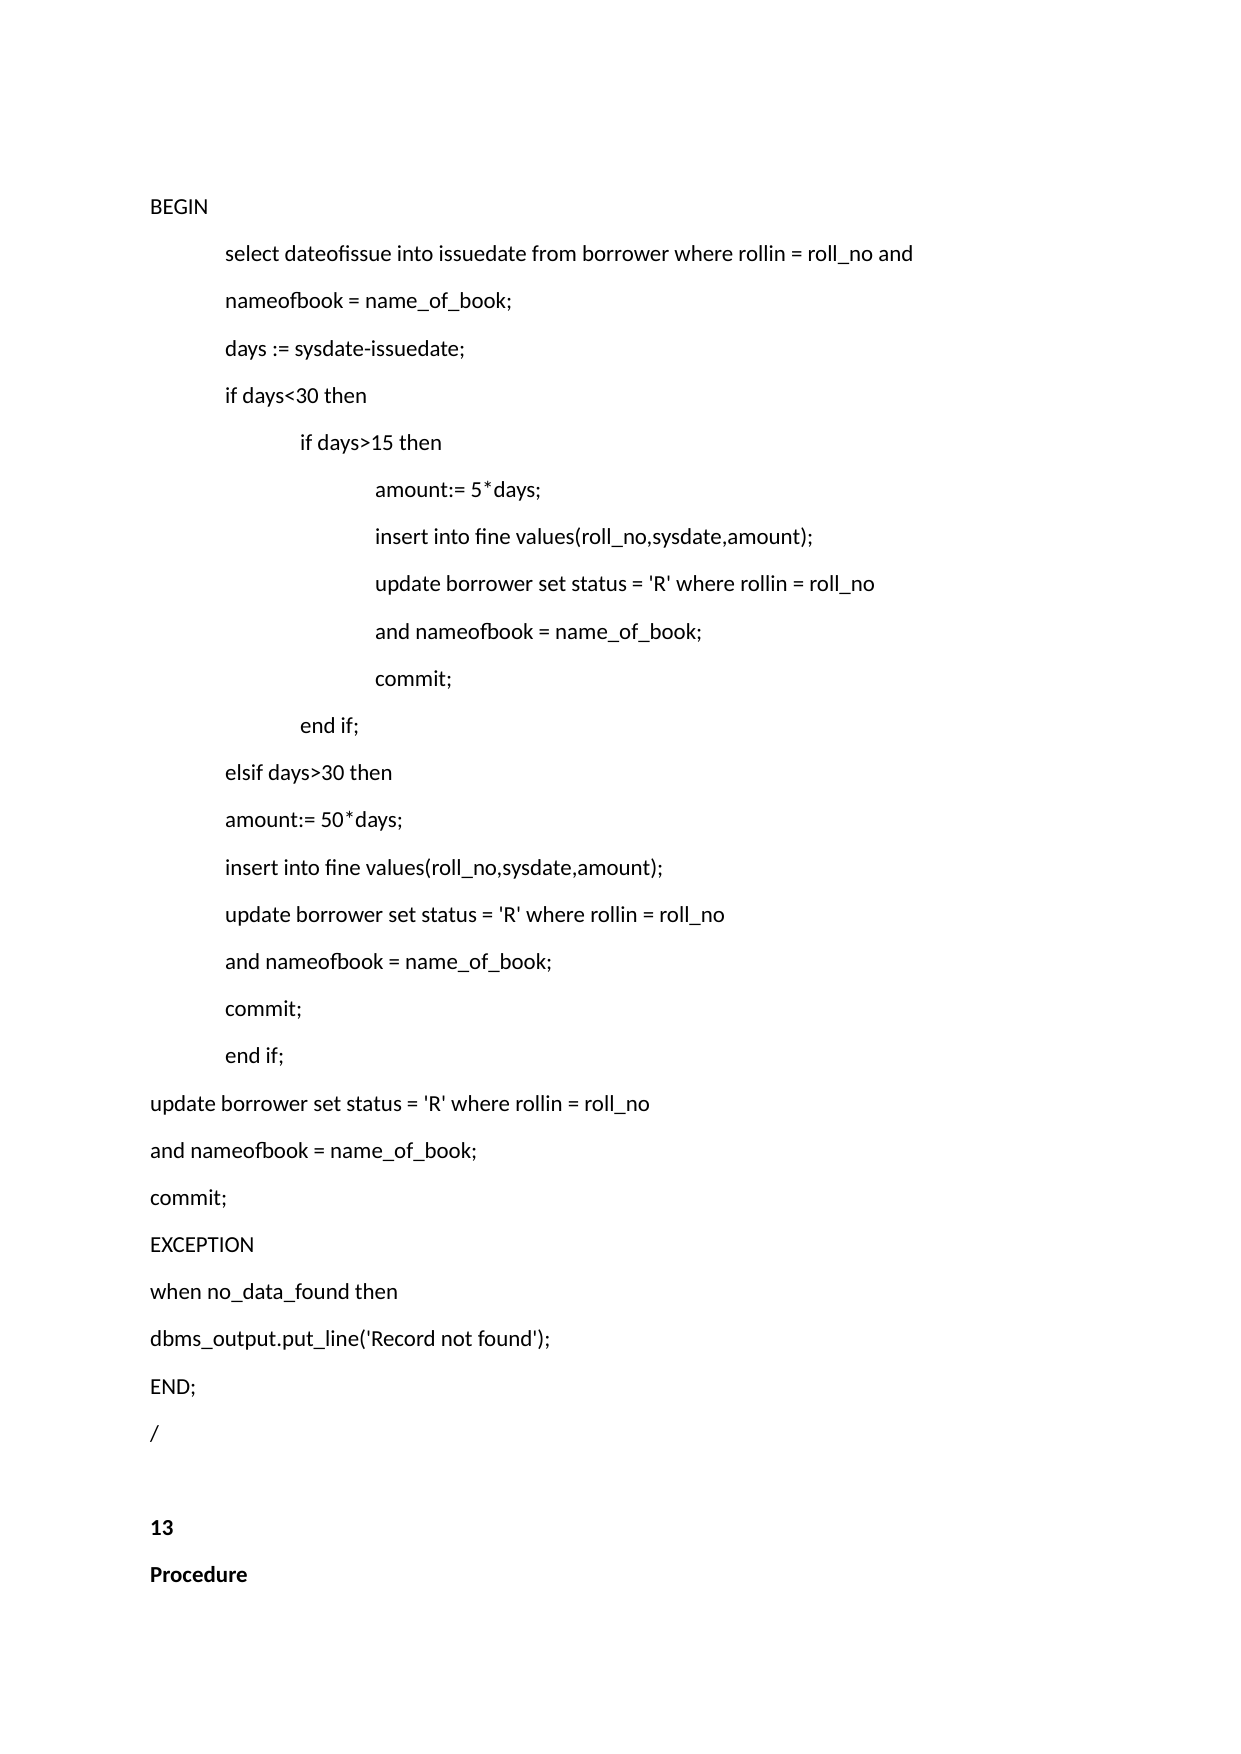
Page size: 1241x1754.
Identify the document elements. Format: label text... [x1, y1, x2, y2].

text if days>15 then [150, 433, 1090, 456]
text update borrower set status = 'R' where rollin = roll_no [150, 1094, 1090, 1117]
text if days<30 then [150, 386, 1090, 409]
text amount:= 5*days; [150, 480, 1090, 503]
text end if; [150, 1047, 1090, 1069]
text commit; [150, 1188, 1090, 1211]
text BEGIN [150, 197, 1090, 220]
text nameofbook = name_of_book; [150, 292, 1090, 314]
text dbms_output.put_line('Record not found'); [150, 1330, 1090, 1353]
text insert into fine values(roll_no,sysdate,amount); [150, 527, 1090, 550]
text commit; [150, 999, 1090, 1022]
text select dateofissue into issuedate from borrower where rollin = roll_no and [150, 244, 1090, 267]
text elsif days>30 then [150, 763, 1090, 786]
text update borrower set status = 'R' where rollin = roll_no [150, 575, 1090, 598]
text and nameofbook = name_of_book; [150, 952, 1090, 975]
text update borrower set status = 'R' where rollin = roll_no [150, 905, 1090, 928]
text and nameofbook = name_of_book; [150, 1141, 1090, 1164]
text when no_data_found then [150, 1282, 1090, 1305]
text EXCEPTION [150, 1235, 1090, 1258]
text / [150, 1424, 1090, 1447]
text 13 [150, 1518, 1090, 1541]
text end if; [150, 716, 1090, 739]
text Procedure [150, 1566, 1090, 1588]
text and nameofbook = name_of_book; [150, 622, 1090, 645]
text commit; [150, 669, 1090, 692]
text amount:= 50*days; [150, 811, 1090, 833]
text insert into fine values(roll_no,sysdate,amount); [150, 858, 1090, 881]
text days := sysdate-issuedate; [150, 339, 1090, 362]
text END; [150, 1377, 1090, 1400]
